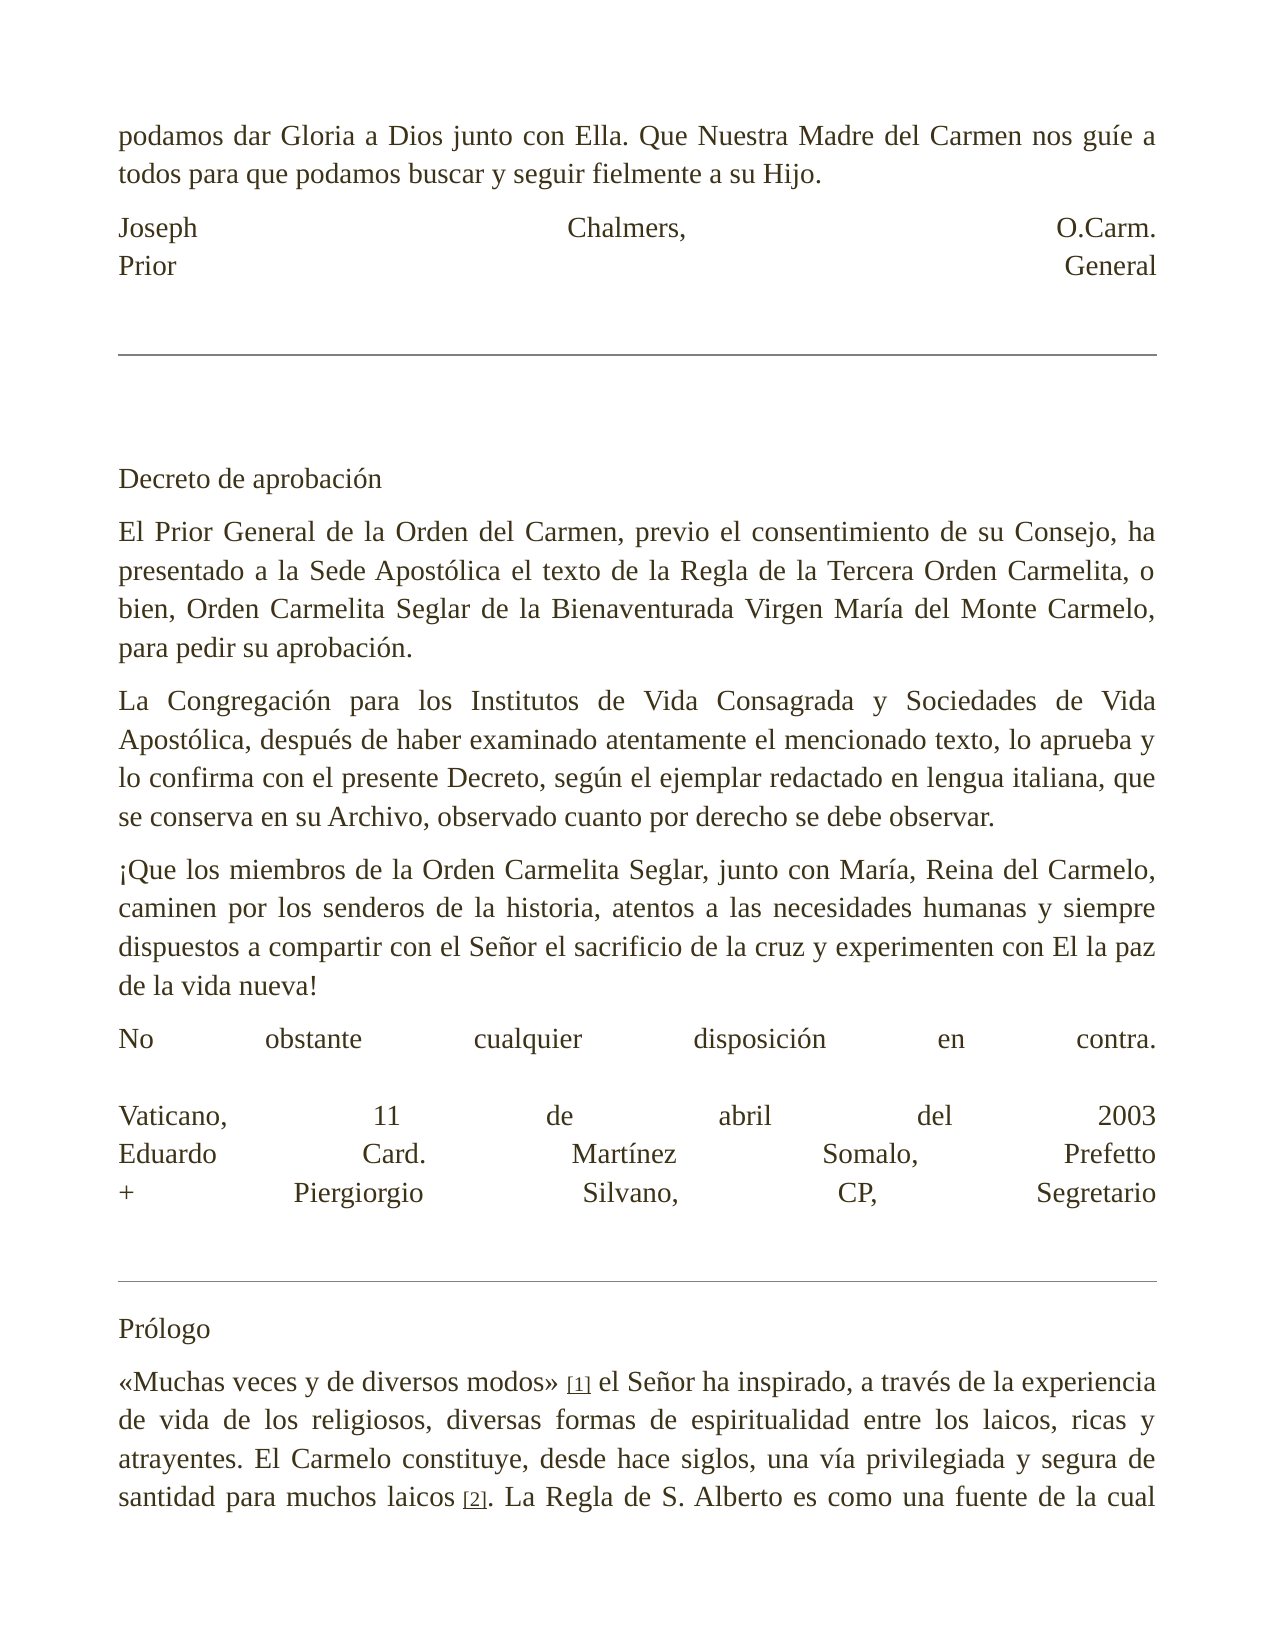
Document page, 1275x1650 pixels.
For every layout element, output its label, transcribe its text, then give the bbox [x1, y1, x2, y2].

text Joseph Chalmers, O.Carm. Prior General [118, 210, 1157, 320]
text ¡Que los miembros de la Orden Carmelita Seglar, junto con María, Reina del Carmelo, caminen por los senderos de la historia, atentos a las necesidades humanas y siempre dispuestos a compartir con el Señor el sacrificio de la cruz y experimenten con El la paz de la vida nueva! [118, 852, 1157, 1001]
text La Congregación para los Institutos de Vida Consagrada y Sociedades de Vida Apostólica, después de haber examinado atentamente el mencionado texto, lo aprueba y lo confirma con el presente Decreto, según el ejemplar redactado en lengua italiana, que se conserva en su Archivo, observado cuanto por derecho se debe observar. [118, 683, 1157, 832]
text Prólogo [118, 1311, 1157, 1344]
text podamos dar Gloria a Dios junto con Ella. Que Nuestra Madre del Carmen nos guíe a todos para que podamos buscar y seguir fielmente a su Hijo. [118, 118, 1157, 190]
text «Muchas veces y de diversos modos» [1] el Señor ha inspirado, a través de la experiencia de vida de los religiosos, diversas formas de espiritualidad entre los laicos, ricas y atrayentes. El Carmelo constituye, desde hace siglos, una vía privilegiada y segura de santidad para muchos laicos [2]. La Regla de S. Alberto es como una fuente de la cual [118, 1364, 1157, 1513]
text El Prior General de la Orden del Carmen, previo el consentimiento de su Consejo, ha presentado a la Sede Apostólica el texto de la Regla de la Tercera Orden Carmelita, o bien, Orden Carmelita Seglar de la Bienaventurada Virgen María del Monte Carmelo, para pedir su aprobación. [118, 514, 1157, 664]
text No obstante cualquier disposición en contra. Vaticano, 11 de abril del 2003 Eduardo Card. Martínez Somalo, Prefetto + Piergiorgio Silvano, CP, Segretario [118, 1021, 1157, 1247]
text Decreto de aprobación [118, 384, 1157, 495]
